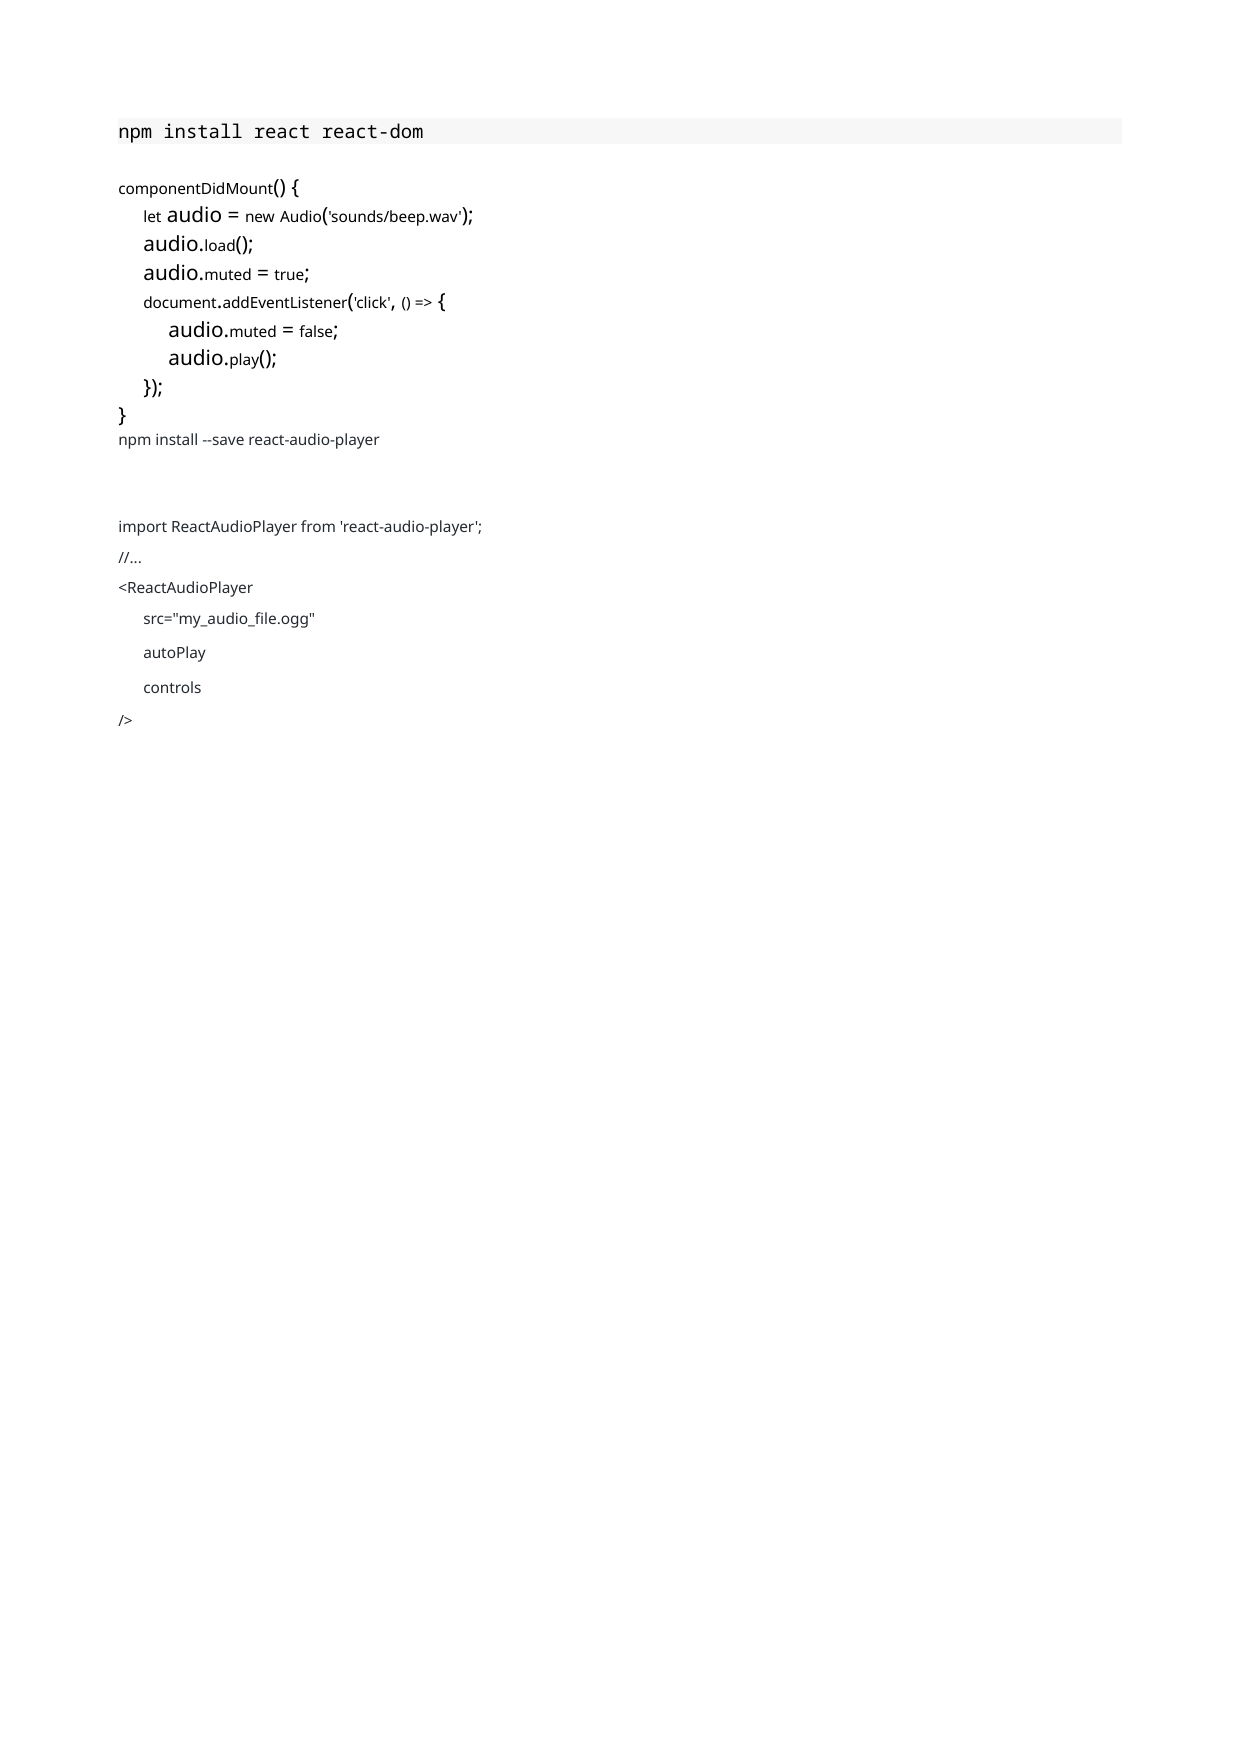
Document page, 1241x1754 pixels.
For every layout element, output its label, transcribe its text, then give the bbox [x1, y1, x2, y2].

text <ReactAudioPlayer [118, 577, 1122, 598]
text src="my_audio_file.ogg" [118, 607, 1122, 631]
text audio.muted = true; [118, 258, 1122, 286]
text npm install --save react-audio-player [118, 429, 1122, 450]
text componentDidMount() { [118, 172, 1122, 201]
text }); [118, 372, 1122, 400]
text /> [118, 710, 1122, 731]
text autoPlay [118, 641, 1122, 665]
text audio.muted = false; [118, 315, 1122, 343]
text let audio = new Audio('sounds/beep.wav'); [118, 201, 1122, 229]
text npm install react react-dom [118, 118, 1122, 144]
text import ReactAudioPlayer from 'react-audio-player'; [118, 517, 1122, 537]
text //... [118, 547, 1122, 568]
text } [118, 400, 1122, 429]
text controls [118, 676, 1122, 699]
text document.addEventListener('click', () => { [118, 286, 1122, 315]
text audio.play(); [118, 343, 1122, 372]
text audio.load(); [118, 229, 1122, 258]
